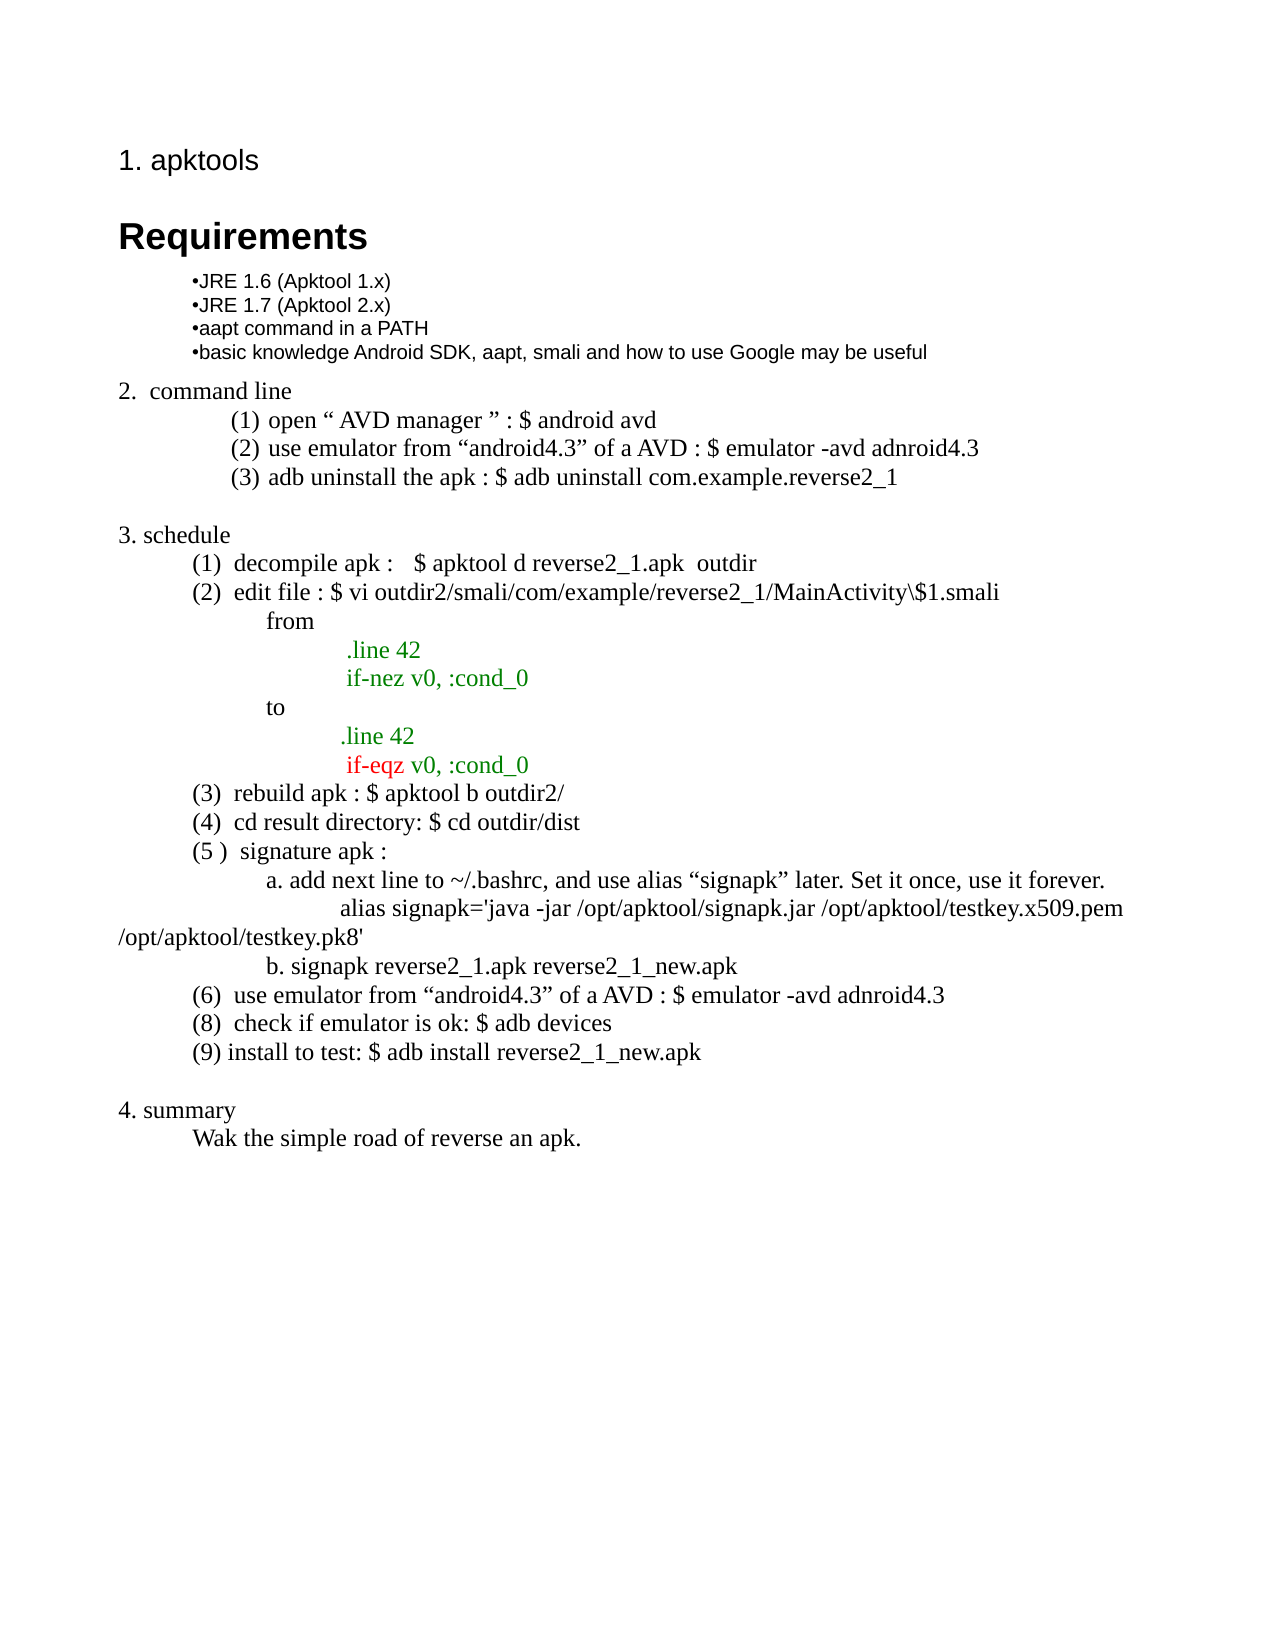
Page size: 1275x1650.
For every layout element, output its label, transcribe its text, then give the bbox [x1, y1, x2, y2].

list JRE 1.7 (Apktool 2.x) [118, 293, 1157, 317]
text (5 ) signature apk : [118, 836, 1157, 865]
text Wak the simple road of reverse an apk. [118, 1123, 1157, 1152]
list basic knowledge Android SDK, aapt, smali and how to use Google may be useful [118, 340, 1157, 363]
text (6) use emulator from “android4.3” of a AVD : $ emulator -avd adnroid4.3 [118, 980, 1157, 1008]
text alias signapk='java -jar /opt/apktool/signapk.jar /opt/apktool/testkey.x509.pem /opt/apktool/testkey.pk8' [118, 893, 1157, 951]
text from [118, 606, 1157, 635]
text 4. summary [118, 1095, 1157, 1123]
text (8) check if emulator is ok: $ adb devices [118, 1008, 1157, 1037]
text (3) rebuild apk : $ apktool b outdir2/ [118, 778, 1157, 807]
text (2) edit file : $ vi outdir2/smali/com/example/reverse2_1/MainActivity\$1.smali [118, 577, 1157, 606]
subtitle 1. apktools [118, 143, 1157, 177]
text if-eqz v0, :cond_0 [118, 750, 1157, 778]
list aapt command in a PATH [118, 317, 1157, 340]
text a. add next line to ~/.bashrc, and use alias “signapk” later. Set it once, use it forever. [118, 865, 1157, 893]
text 2. command line [118, 376, 1157, 405]
text if-nez v0, :cond_0 [118, 663, 1157, 692]
list JRE 1.6 (Apktool 1.x) [118, 270, 1157, 293]
text (1) decompile apk : $ apktool d reverse2_1.apk outdir [118, 548, 1157, 577]
list use emulator from “android4.3” of a AVD : $ emulator -avd adnroid4.3 [231, 433, 1157, 462]
list adb uninstall the apk : $ adb uninstall com.example.reverse2_1 [231, 462, 1157, 491]
text to [118, 692, 1157, 721]
text (9) install to test: $ adb install reverse2_1_new.apk [118, 1037, 1157, 1066]
subtitle Requirements [118, 214, 1157, 257]
text 3. schedule [118, 520, 1157, 548]
list open “ AVD manager ” : $ android avd [231, 405, 1157, 433]
text .line 42 [118, 721, 1157, 750]
text b. signapk reverse2_1.apk reverse2_1_new.apk [118, 951, 1157, 980]
text .line 42 [118, 635, 1157, 663]
text (4) cd result directory: $ cd outdir/dist [118, 807, 1157, 836]
